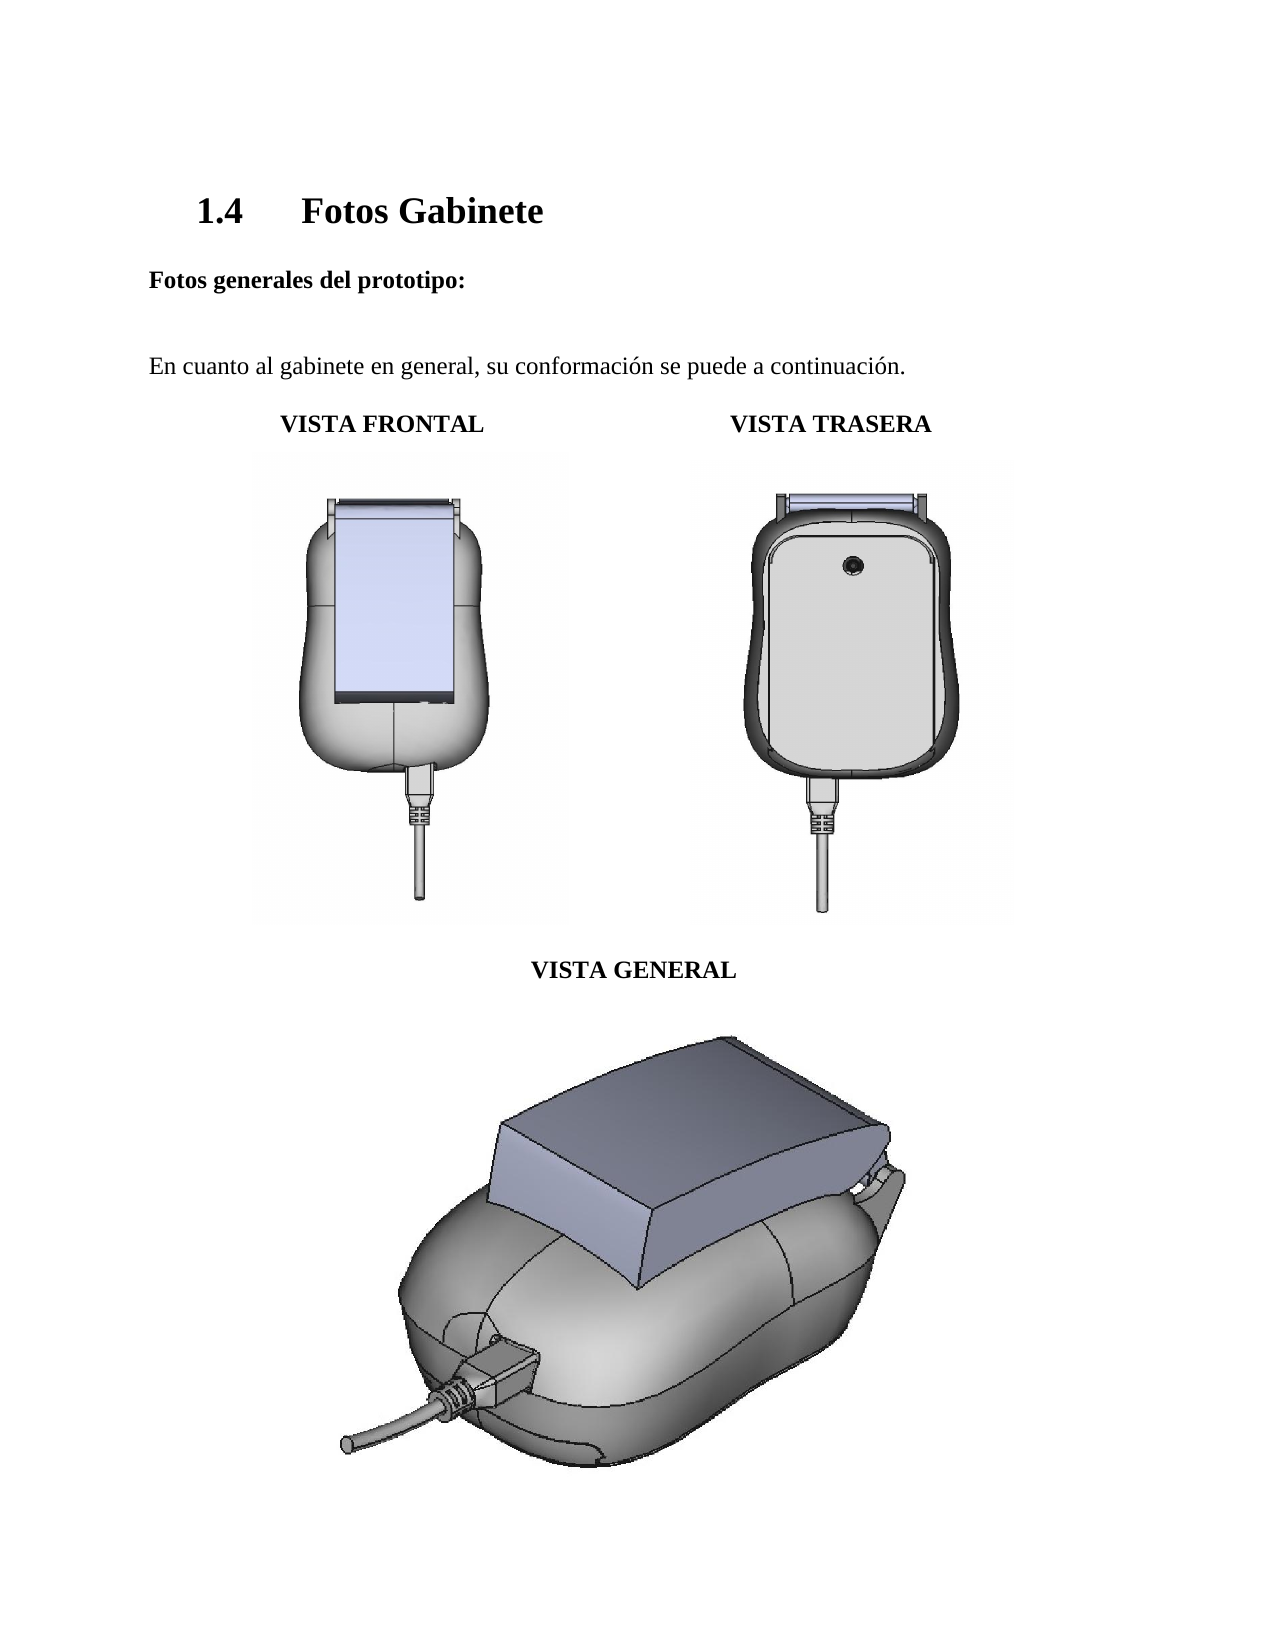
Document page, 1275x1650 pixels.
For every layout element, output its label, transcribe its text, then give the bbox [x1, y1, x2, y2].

text En cuanto al gabinete en general, su conformación se puede a continuación. [148, 351, 1087, 380]
picture [304, 998, 934, 1505]
picture [252, 452, 569, 925]
text Fotos generales del prototipo: [148, 265, 1087, 294]
subtitle 1.4 Fotos Gabinete [155, 188, 585, 229]
text VISTA FRONTAL VISTA TRASERA [148, 409, 1087, 437]
picture [690, 460, 1014, 925]
text VISTA GENERAL [148, 955, 1087, 984]
